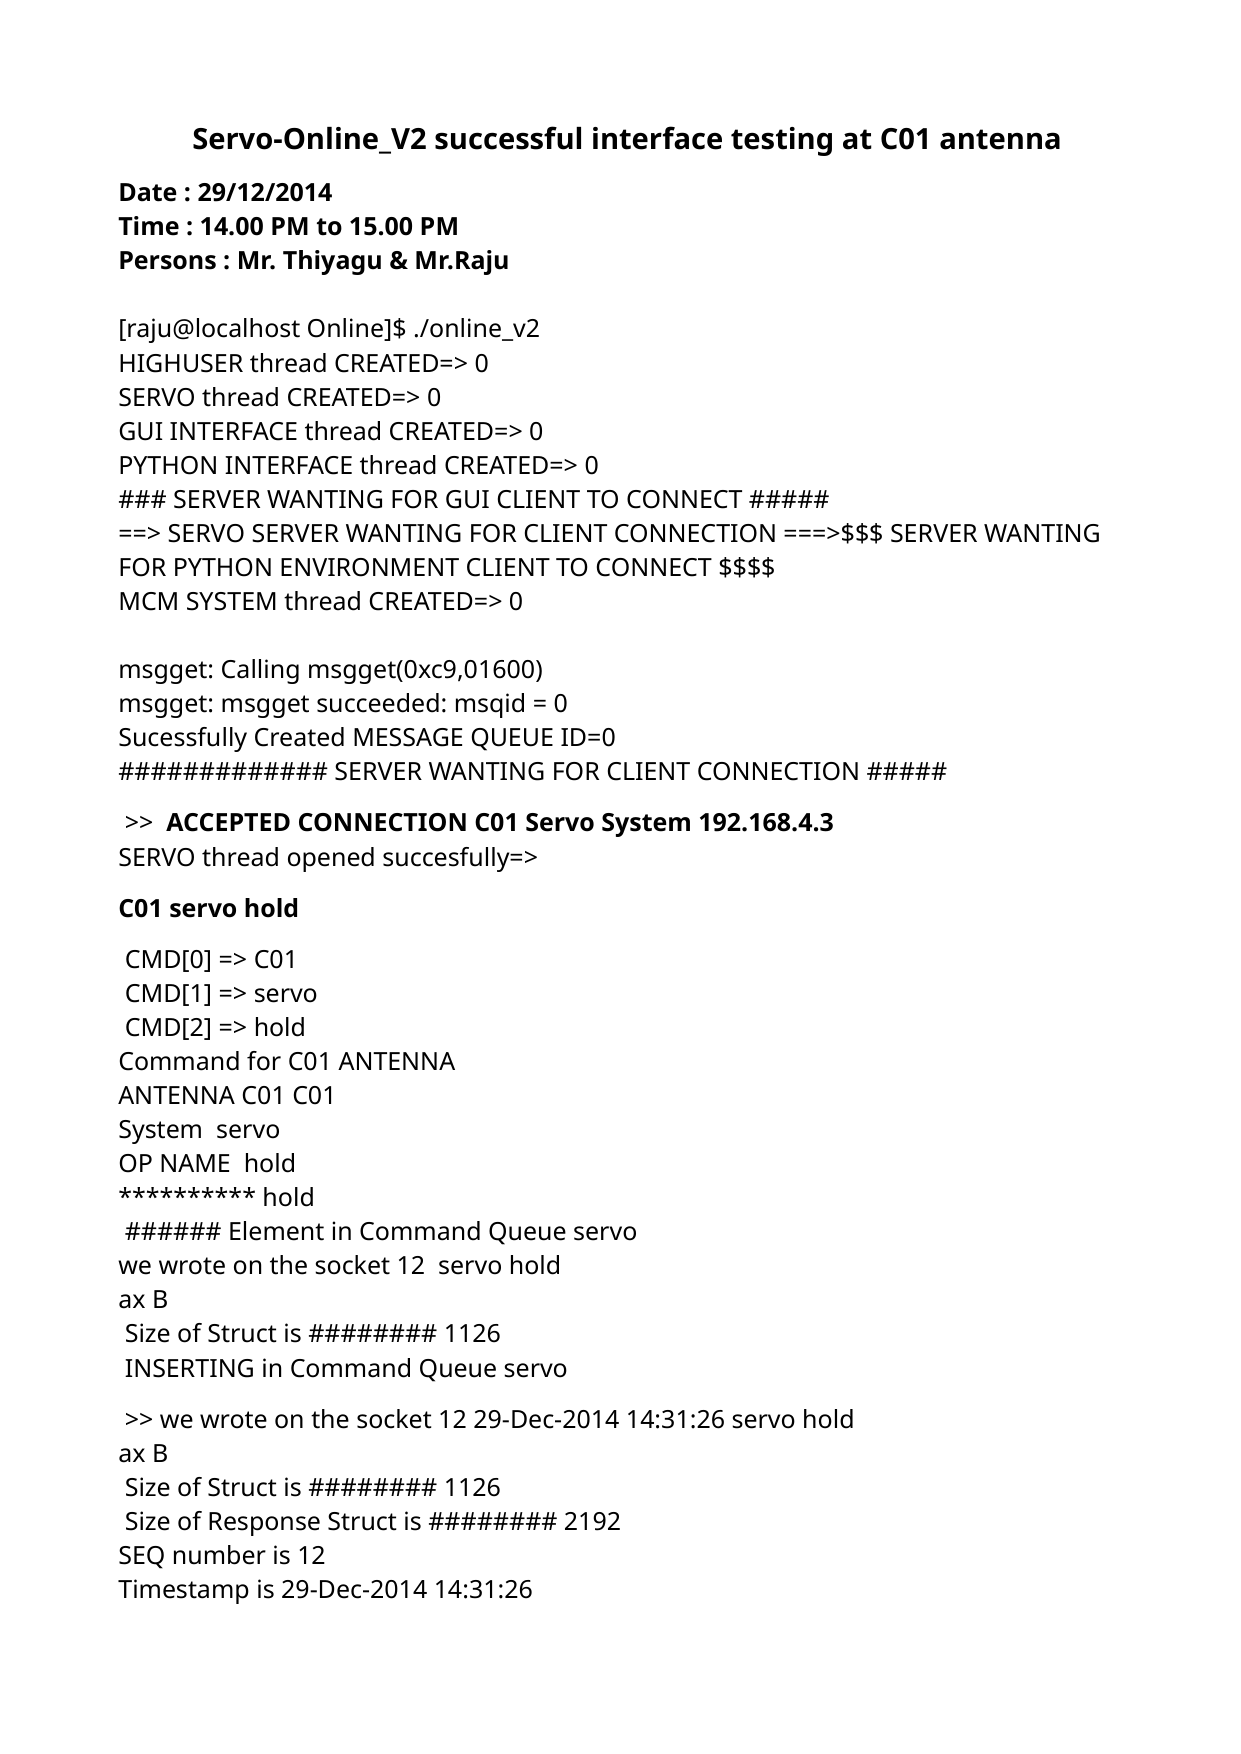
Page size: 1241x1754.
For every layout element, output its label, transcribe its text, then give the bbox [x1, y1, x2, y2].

text we wrote on the socket 12 servo hold [118, 1248, 1122, 1282]
text ANTENNA C01 C01 [118, 1078, 1122, 1112]
text Time : 14.00 PM to 15.00 PM [118, 209, 1122, 243]
text ax B [118, 1435, 1122, 1469]
text Command for C01 ANTENNA [118, 1044, 1122, 1078]
text SERVO thread opened succesfully=> [118, 839, 1122, 873]
text ==> SERVO SERVER WANTING FOR CLIENT CONNECTION ===>$$$ SERVER WANTING FOR PYTHON ENVIRONMENT CLIENT TO CONNECT $$$$ [118, 516, 1122, 584]
text OP NAME hold [118, 1146, 1122, 1180]
text System servo [118, 1112, 1122, 1146]
text Size of Struct is ######## 1126 [118, 1316, 1122, 1350]
text SEQ number is 12 [118, 1538, 1122, 1572]
text C01 servo hold [118, 890, 1122, 924]
text GUI INTERFACE thread CREATED=> 0 [118, 413, 1122, 447]
text Servo-Online_V2 successful interface testing at C01 antenna [118, 118, 1122, 158]
text >> we wrote on the socket 12 29-Dec-2014 14:31:26 servo hold [118, 1401, 1122, 1435]
text ax B [118, 1282, 1122, 1316]
text Size of Response Struct is ######## 2192 [118, 1503, 1122, 1538]
text ### SERVER WANTING FOR GUI CLIENT TO CONNECT ##### [118, 481, 1122, 516]
text CMD[2] => hold [118, 1009, 1122, 1044]
text PYTHON INTERFACE thread CREATED=> 0 [118, 447, 1122, 481]
text Sucessfully Created MESSAGE QUEUE ID=0 [118, 720, 1122, 754]
text msgget: Calling msgget(0xc9,01600) [118, 652, 1122, 686]
text MCM SYSTEM thread CREATED=> 0 [118, 584, 1122, 618]
text [raju@localhost Online]$ ./online_v2 [118, 311, 1122, 345]
text ********** hold [118, 1180, 1122, 1214]
text CMD[0] => C01 [118, 941, 1122, 976]
text Timestamp is 29-Dec-2014 14:31:26 [118, 1572, 1122, 1606]
text >> ACCEPTED CONNECTION C01 Servo System 192.168.4.3 [118, 805, 1122, 839]
text SERVO thread CREATED=> 0 [118, 379, 1122, 413]
text HIGHUSER thread CREATED=> 0 [118, 345, 1122, 379]
text Size of Struct is ######## 1126 [118, 1469, 1122, 1503]
text msgget: msgget succeeded: msqid = 0 [118, 686, 1122, 720]
text Date : 29/12/2014 [118, 175, 1122, 209]
text ###### Element in Command Queue servo [118, 1214, 1122, 1248]
text ############# SERVER WANTING FOR CLIENT CONNECTION ##### [118, 754, 1122, 788]
text CMD[1] => servo [118, 976, 1122, 1009]
text INSERTING in Command Queue servo [118, 1350, 1122, 1384]
text Persons : Mr. Thiyagu & Mr.Raju [118, 243, 1122, 277]
